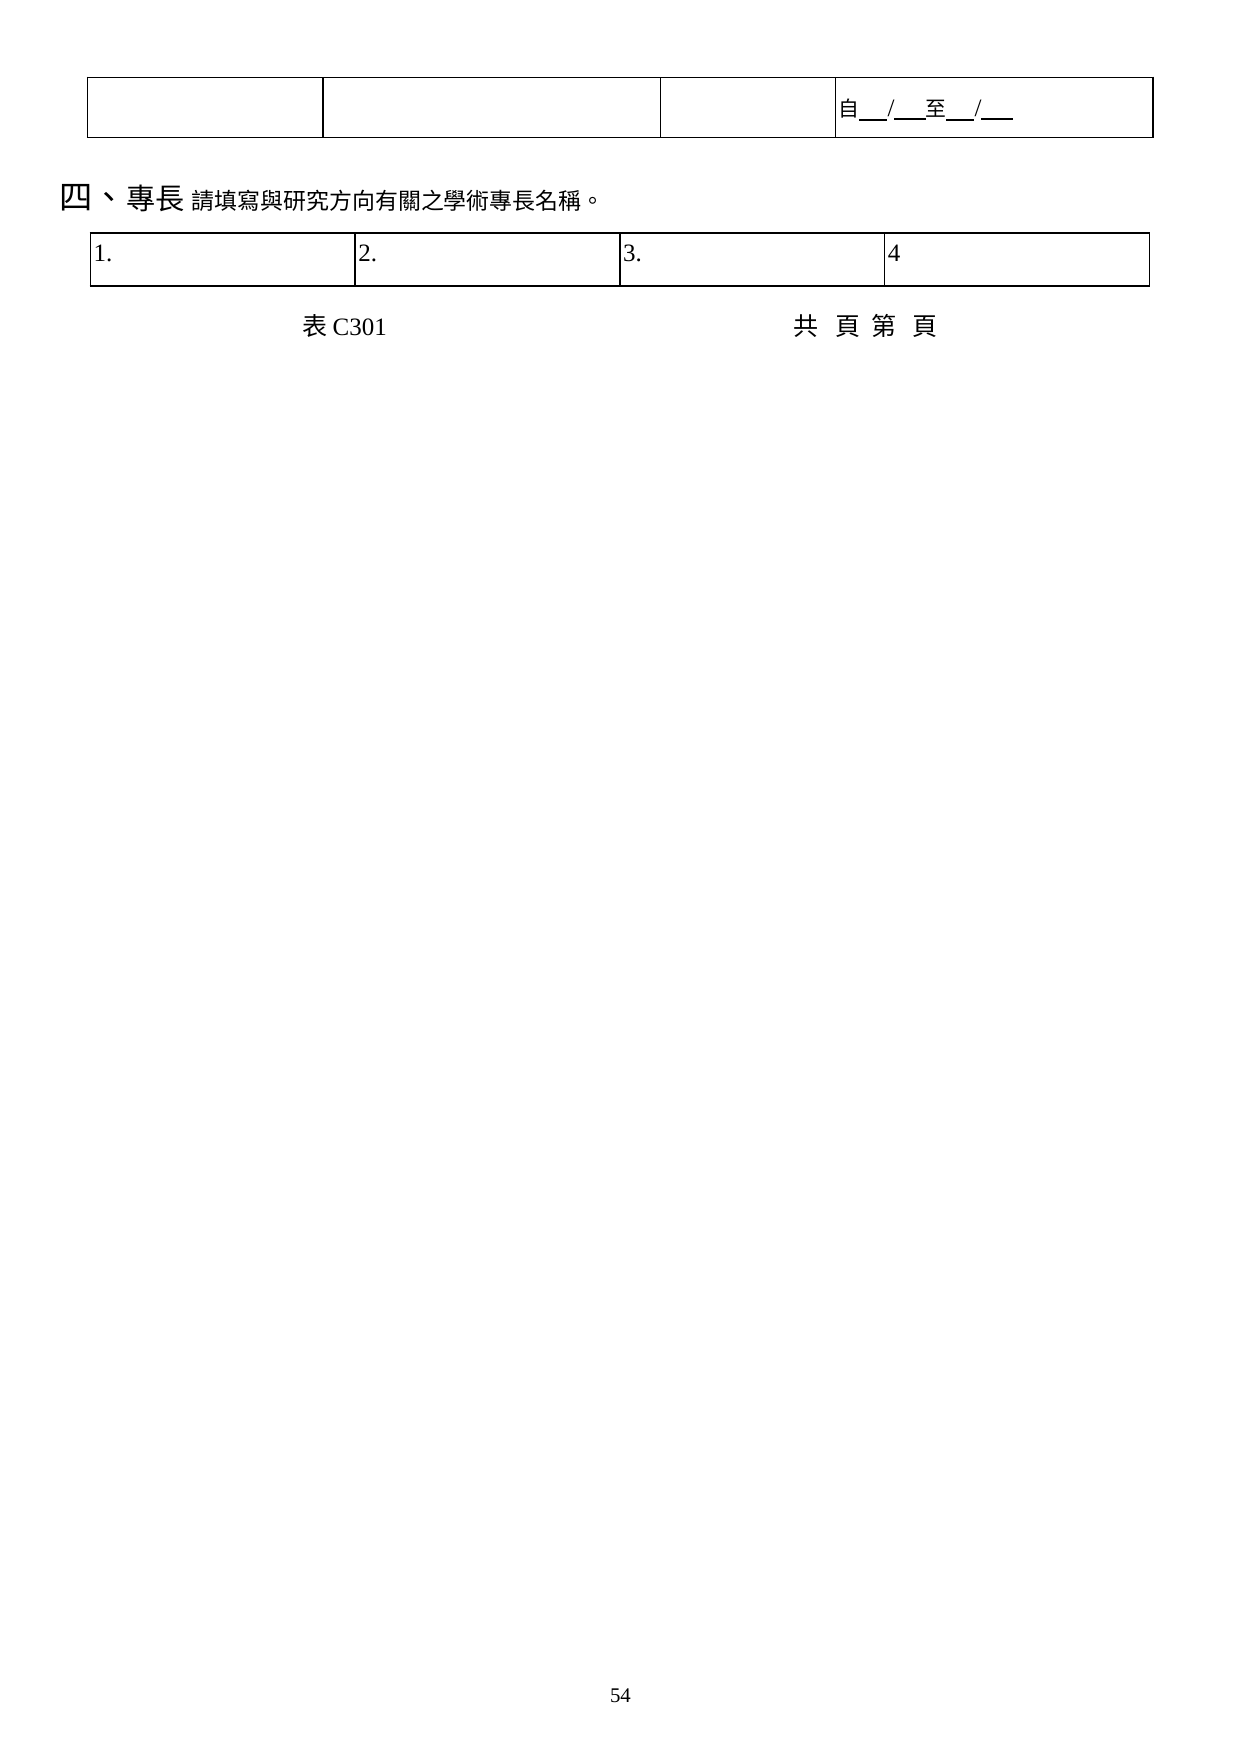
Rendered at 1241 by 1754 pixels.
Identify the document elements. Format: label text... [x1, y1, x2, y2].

table_header [91, 234, 354, 285]
table_header 4 [885, 234, 1149, 285]
text 四、專長 請填寫與研究方向有關之學術專長名稱。 [59, 157, 1181, 232]
table_cell [661, 78, 835, 137]
text 表C301 共 頁 第 頁 [59, 306, 1181, 343]
table_cell 自 / 至 / [836, 78, 1152, 137]
table_cell [324, 78, 660, 137]
table_header [356, 234, 619, 285]
table_cell [88, 78, 322, 137]
table_header [621, 234, 884, 285]
